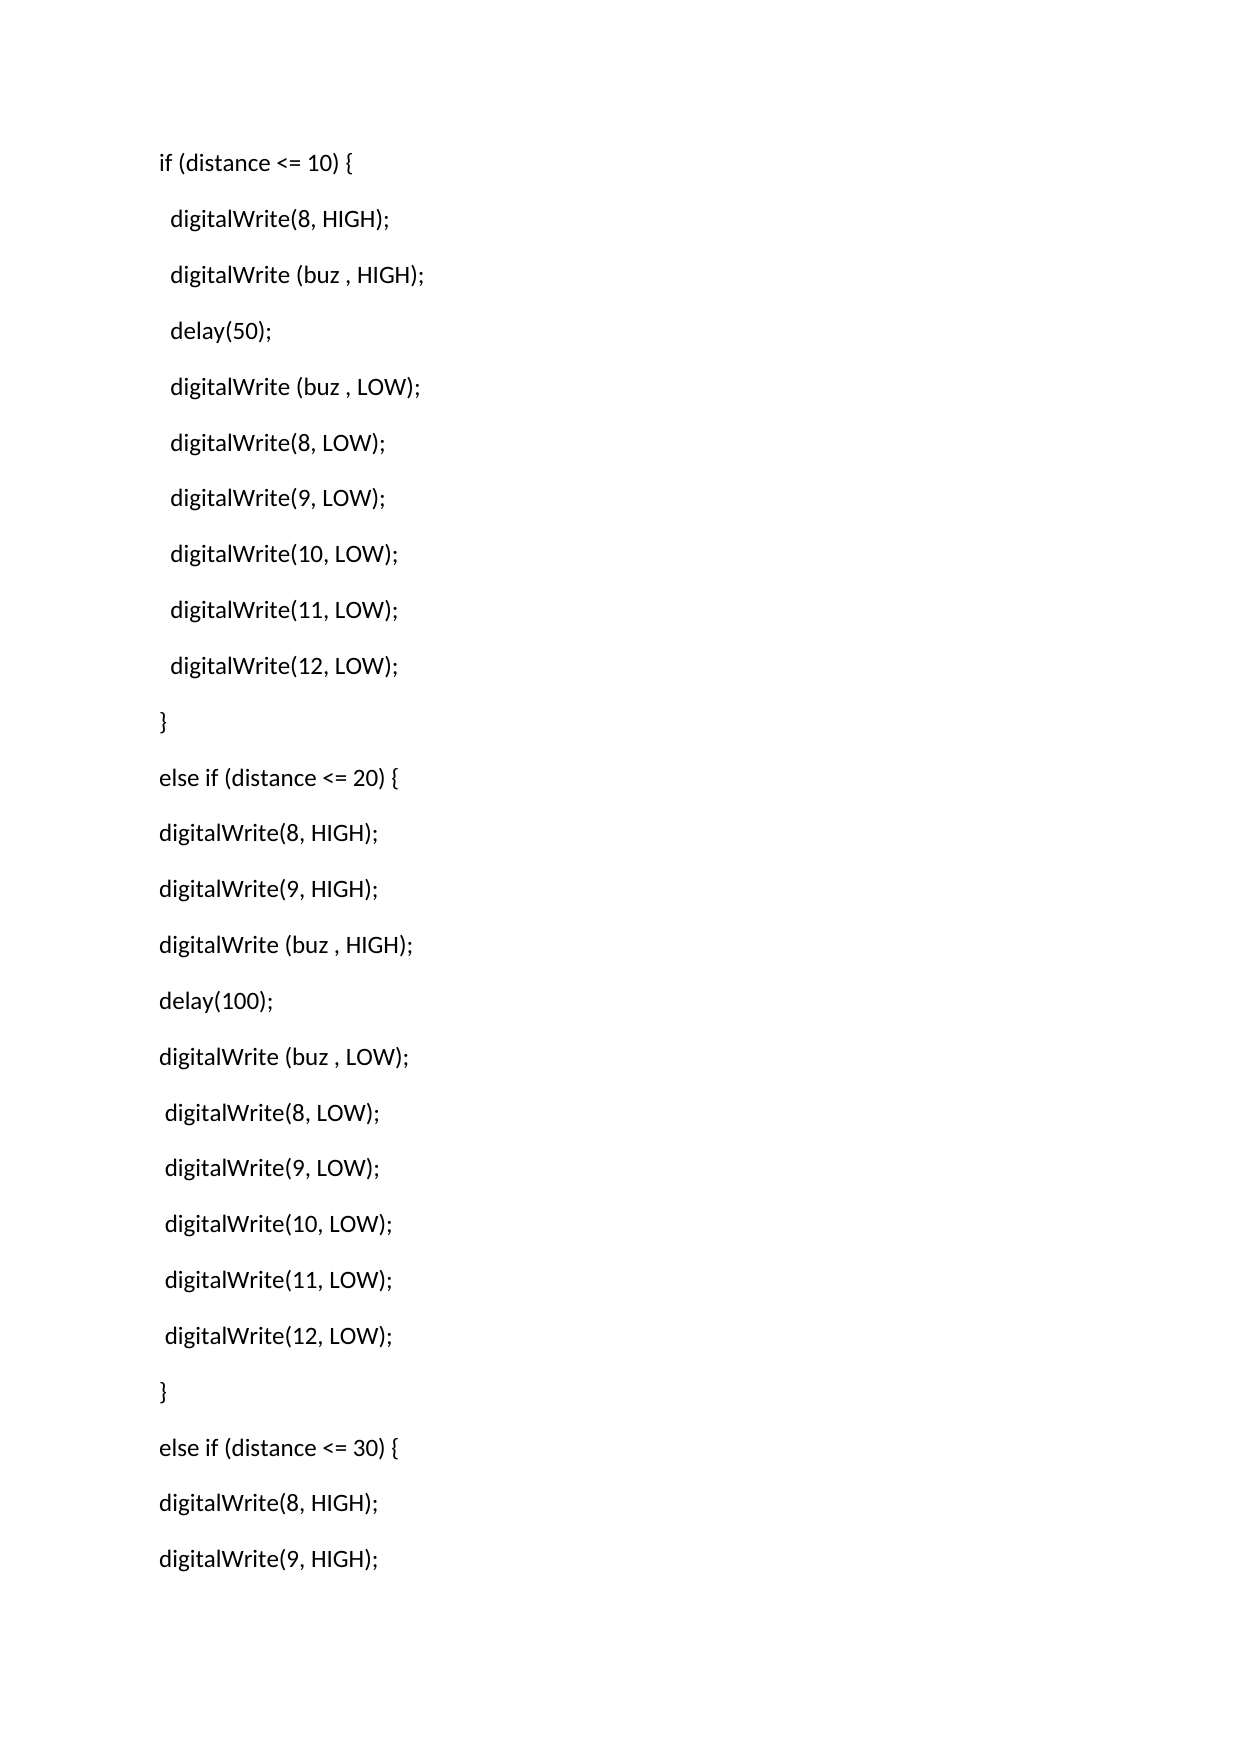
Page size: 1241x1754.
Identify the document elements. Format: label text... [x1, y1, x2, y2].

text digitalWrite(10, LOW); [148, 538, 1093, 569]
text digitalWrite(8, LOW); [148, 1097, 1093, 1127]
text digitalWrite(9, HIGH); [148, 1543, 1093, 1574]
text digitalWrite(8, LOW); [148, 427, 1093, 457]
text delay(50); [148, 315, 1093, 346]
text else if (distance <= 20) { [148, 762, 1093, 792]
text digitalWrite (buz , LOW); [148, 1041, 1093, 1071]
text digitalWrite (buz , HIGH); [148, 259, 1093, 290]
text digitalWrite(11, LOW); [148, 1264, 1093, 1295]
text digitalWrite(12, LOW); [148, 1320, 1093, 1351]
text digitalWrite (buz , HIGH); [148, 929, 1093, 960]
text digitalWrite(12, LOW); [148, 650, 1093, 681]
text digitalWrite(9, LOW); [148, 483, 1093, 513]
text digitalWrite(9, HIGH); [148, 873, 1093, 904]
text digitalWrite(8, HIGH); [148, 203, 1093, 234]
text digitalWrite(10, LOW); [148, 1208, 1093, 1239]
text } [148, 1376, 1093, 1406]
text digitalWrite(8, HIGH); [148, 818, 1093, 848]
text digitalWrite(9, LOW); [148, 1153, 1093, 1183]
text digitalWrite (buz , LOW); [148, 371, 1093, 401]
text digitalWrite(11, LOW); [148, 594, 1093, 625]
text else if (distance <= 30) { [148, 1432, 1093, 1462]
text } [148, 706, 1093, 736]
text if (distance <= 10) { [148, 148, 1093, 178]
text delay(100); [148, 985, 1093, 1016]
text digitalWrite(8, HIGH); [148, 1488, 1093, 1518]
